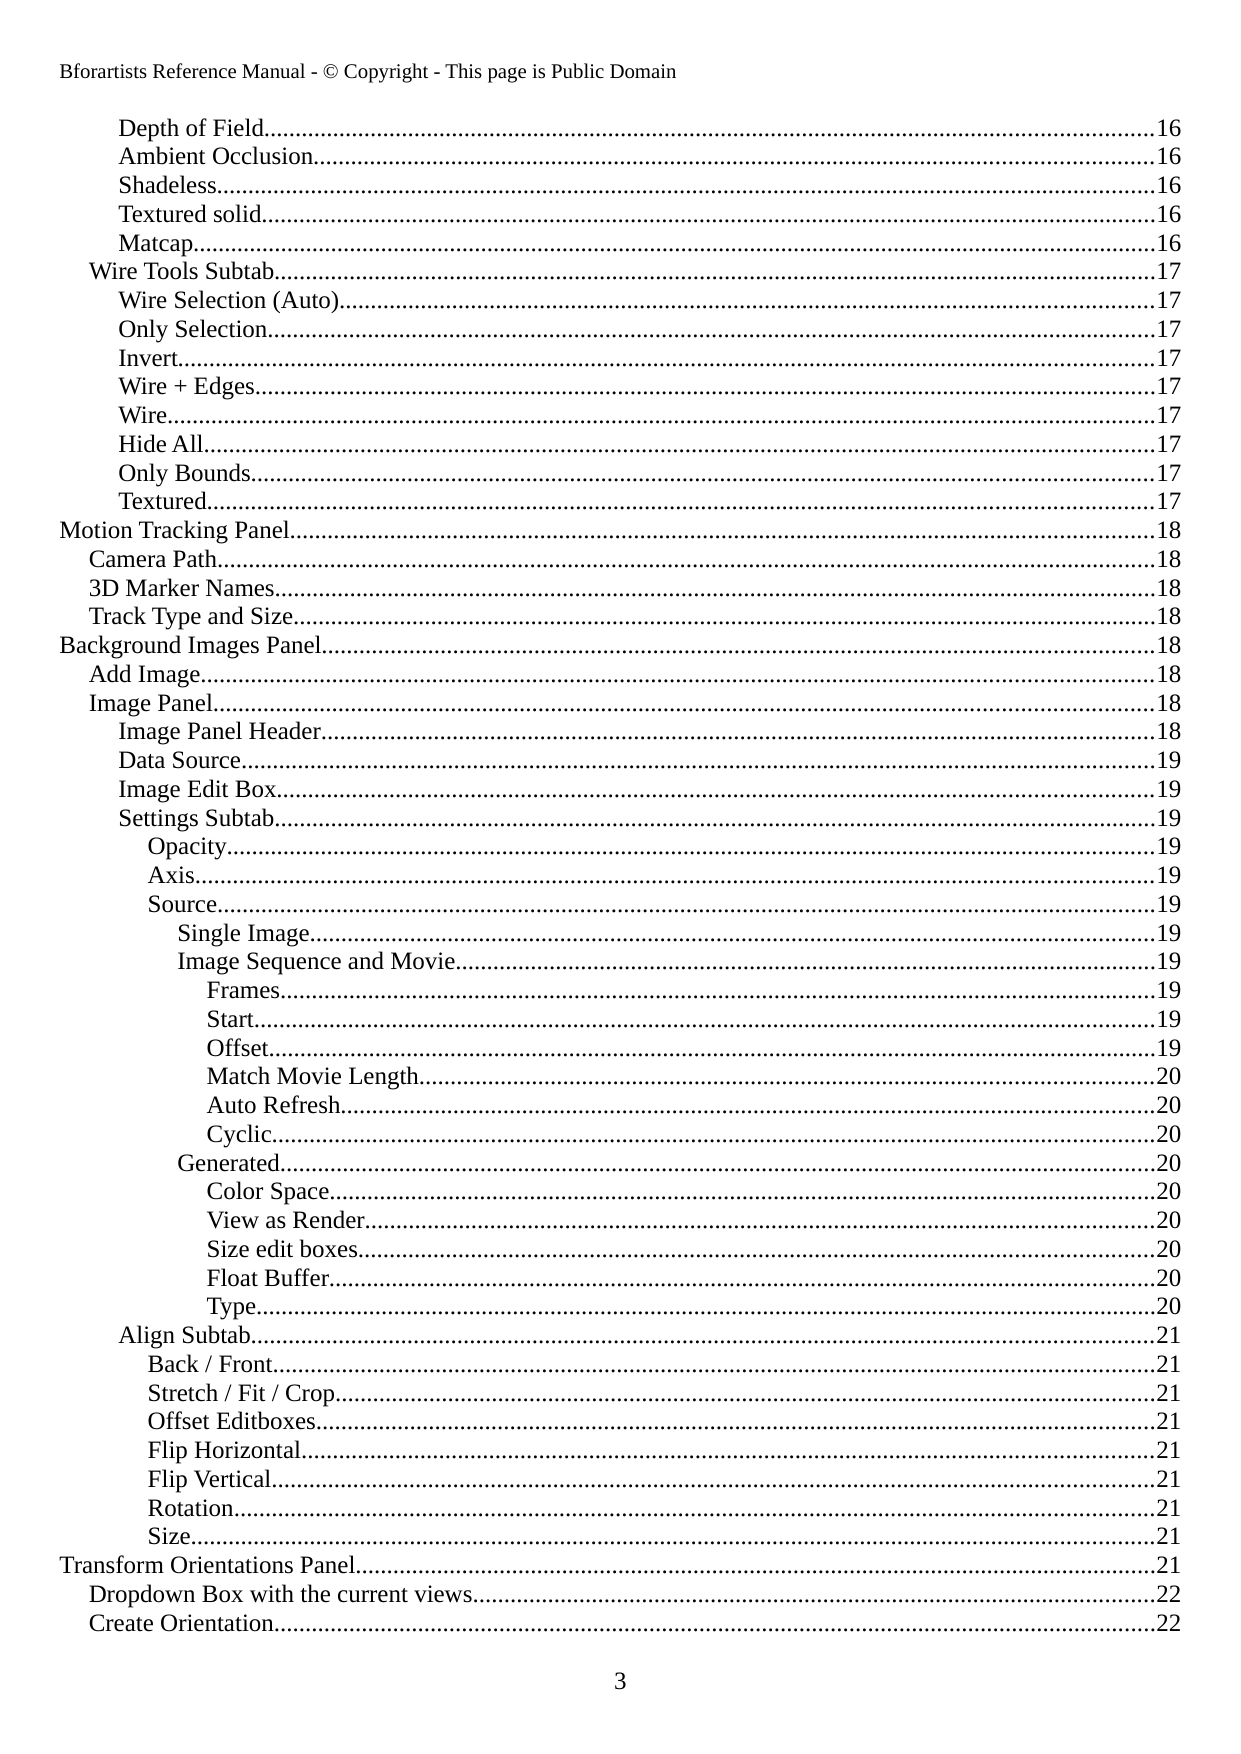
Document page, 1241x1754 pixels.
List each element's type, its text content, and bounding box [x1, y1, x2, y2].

text View as Render 20 [206, 1205, 1181, 1234]
text Stretch / Fit / Crop 21 [147, 1378, 1181, 1406]
text Image Sequence and Movie 19 [177, 946, 1181, 975]
text Hide All 17 [118, 429, 1181, 458]
text Dropdown Box with the current views. 22 [88, 1579, 1181, 1608]
text Frames 19 [206, 975, 1181, 1004]
text Create Orientation 22 [88, 1608, 1181, 1636]
text Matcap 16 [118, 228, 1181, 256]
text Generated 20 [177, 1148, 1181, 1176]
text 3D Marker Names 18 [88, 573, 1181, 601]
text Opacity 19 [147, 831, 1181, 860]
text Cyclic 20 [206, 1119, 1181, 1148]
text Color Space 20 [206, 1176, 1181, 1205]
text Back / Front 21 [147, 1349, 1181, 1378]
text Settings Subtab 19 [118, 803, 1181, 831]
text Auto Refresh 20 [206, 1090, 1181, 1119]
text Size 21 [147, 1521, 1181, 1550]
text Source 19 [147, 889, 1181, 918]
text Image Panel 18 [88, 688, 1181, 716]
text Track Type and Size 18 [88, 601, 1181, 630]
text Add Image 18 [88, 659, 1181, 688]
text Flip Vertical 21 [147, 1464, 1181, 1493]
text Depth of Field 16 [118, 113, 1181, 141]
text Single Image 19 [177, 918, 1181, 946]
text Wire 17 [118, 400, 1181, 429]
text Data Source 19 [118, 745, 1181, 774]
text Wire + Edges 17 [118, 371, 1181, 400]
text Wire Tools Subtab 17 [88, 256, 1181, 285]
text Only Selection 17 [118, 314, 1181, 343]
text Ambient Occlusion 16 [118, 141, 1181, 170]
text Image Edit Box 19 [118, 774, 1181, 803]
text Axis 19 [147, 860, 1181, 889]
text Image Panel Header 18 [118, 716, 1181, 745]
text Motion Tracking Panel 18 [59, 515, 1181, 544]
text Align Subtab 21 [118, 1320, 1181, 1349]
text Size edit boxes 20 [206, 1234, 1181, 1263]
text Float Buffer 20 [206, 1263, 1181, 1291]
text Transform Orientations Panel 21 [59, 1550, 1181, 1579]
text Only Bounds 17 [118, 458, 1181, 486]
text Match Movie Length 20 [206, 1061, 1181, 1090]
text Offset 19 [206, 1033, 1181, 1061]
text Background Images Panel 18 [59, 630, 1181, 659]
text Textured solid 16 [118, 199, 1181, 228]
text Rotation 21 [147, 1493, 1181, 1521]
text Shadeless 16 [118, 170, 1181, 199]
text Offset Editboxes 21 [147, 1406, 1181, 1435]
text Textured 17 [118, 486, 1181, 515]
text Camera Path 18 [88, 544, 1181, 573]
text Invert 17 [118, 343, 1181, 371]
text Flip Horizontal 21 [147, 1435, 1181, 1464]
text Wire Selection (Auto) 17 [118, 285, 1181, 314]
text Start 19 [206, 1004, 1181, 1033]
text Type 20 [206, 1291, 1181, 1320]
